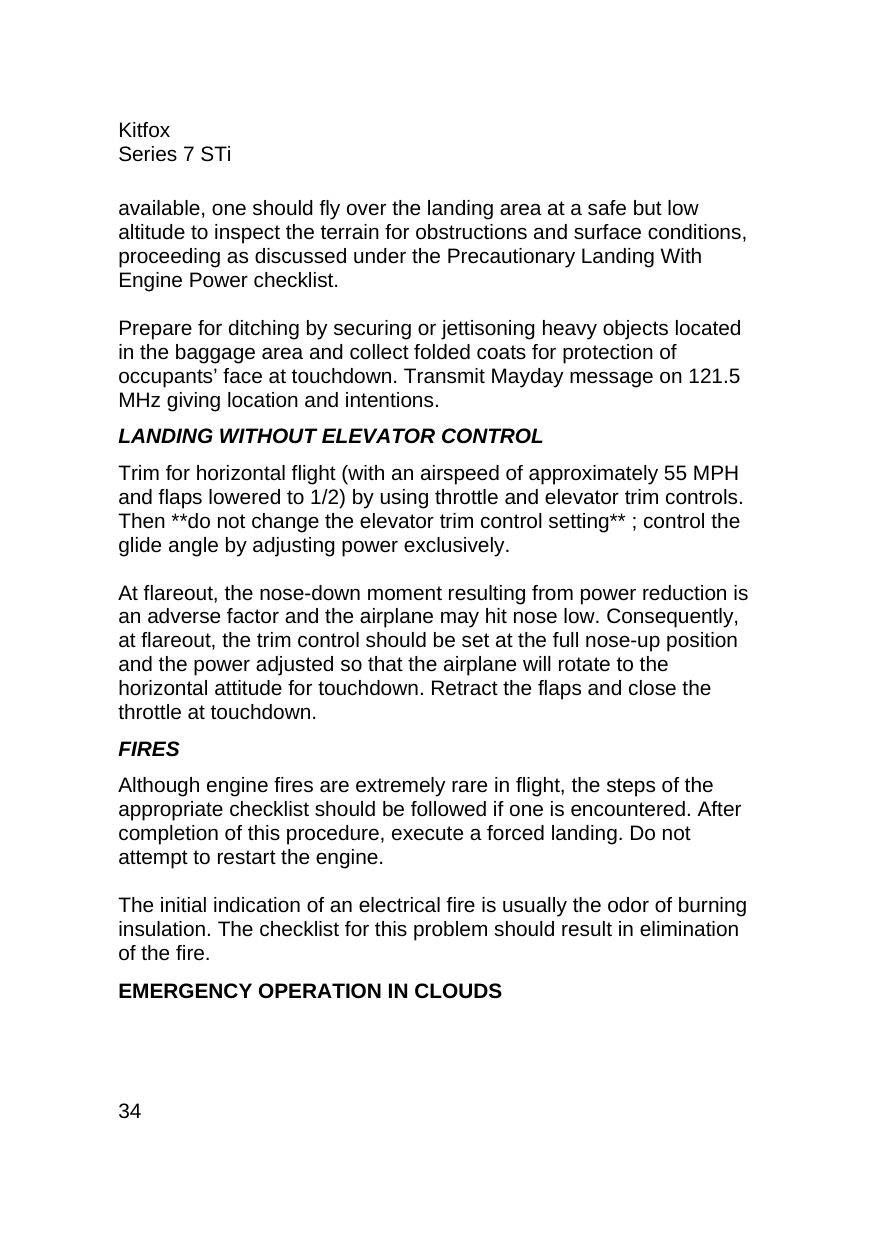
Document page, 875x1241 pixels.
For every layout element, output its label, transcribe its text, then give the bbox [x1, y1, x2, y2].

subtitle FIRES [118, 737, 756, 761]
text The initial indication of an electrical fire is usually the odor of burning insulation. The checklist for this problem should result in elimination of the fire. [118, 893, 756, 965]
text At flareout, the nose-down moment resulting from power reduction is an adverse factor and the airplane may hit nose low. Consequently, at flareout, the trim control should be set at the full nose-up position and the power adjusted so that the airplane will rotate to the horizontal attitude for touchdown. Retract the flaps and close the throttle at touchdown. [118, 580, 756, 724]
text Although engine fires are extremely rare in flight, the steps of the appropriate checklist should be followed if one is encountered. After completion of this procedure, execute a forced landing. Do not attempt to restart the engine. [118, 773, 756, 869]
text Trim for horizontal flight (with an airspeed of approximately 55 MPH and flaps lowered to 1/2) by using throttle and elevator trim controls. Then **do not change the elevator trim control setting** ; control the glide angle by adjusting power exclusively. [118, 461, 756, 556]
text available, one should fly over the landing area at a safe but low altitude to inspect the terrain for obstructions and surface conditions, proceeding as discussed under the Precautionary Landing With Engine Power checklist. [118, 196, 756, 292]
text Prepare for ditching by securing or jettisoning heavy objects located in the baggage area and collect folded coats for protection of occupants’ face at touchdown. Transmit Mayday message on 121.5 MHz giving location and intentions. [118, 316, 756, 412]
subtitle LANDING WITHOUT ELEVATOR CONTROL [118, 424, 756, 448]
subtitle EMERGENCY OPERATION IN CLOUDS [118, 979, 756, 1003]
